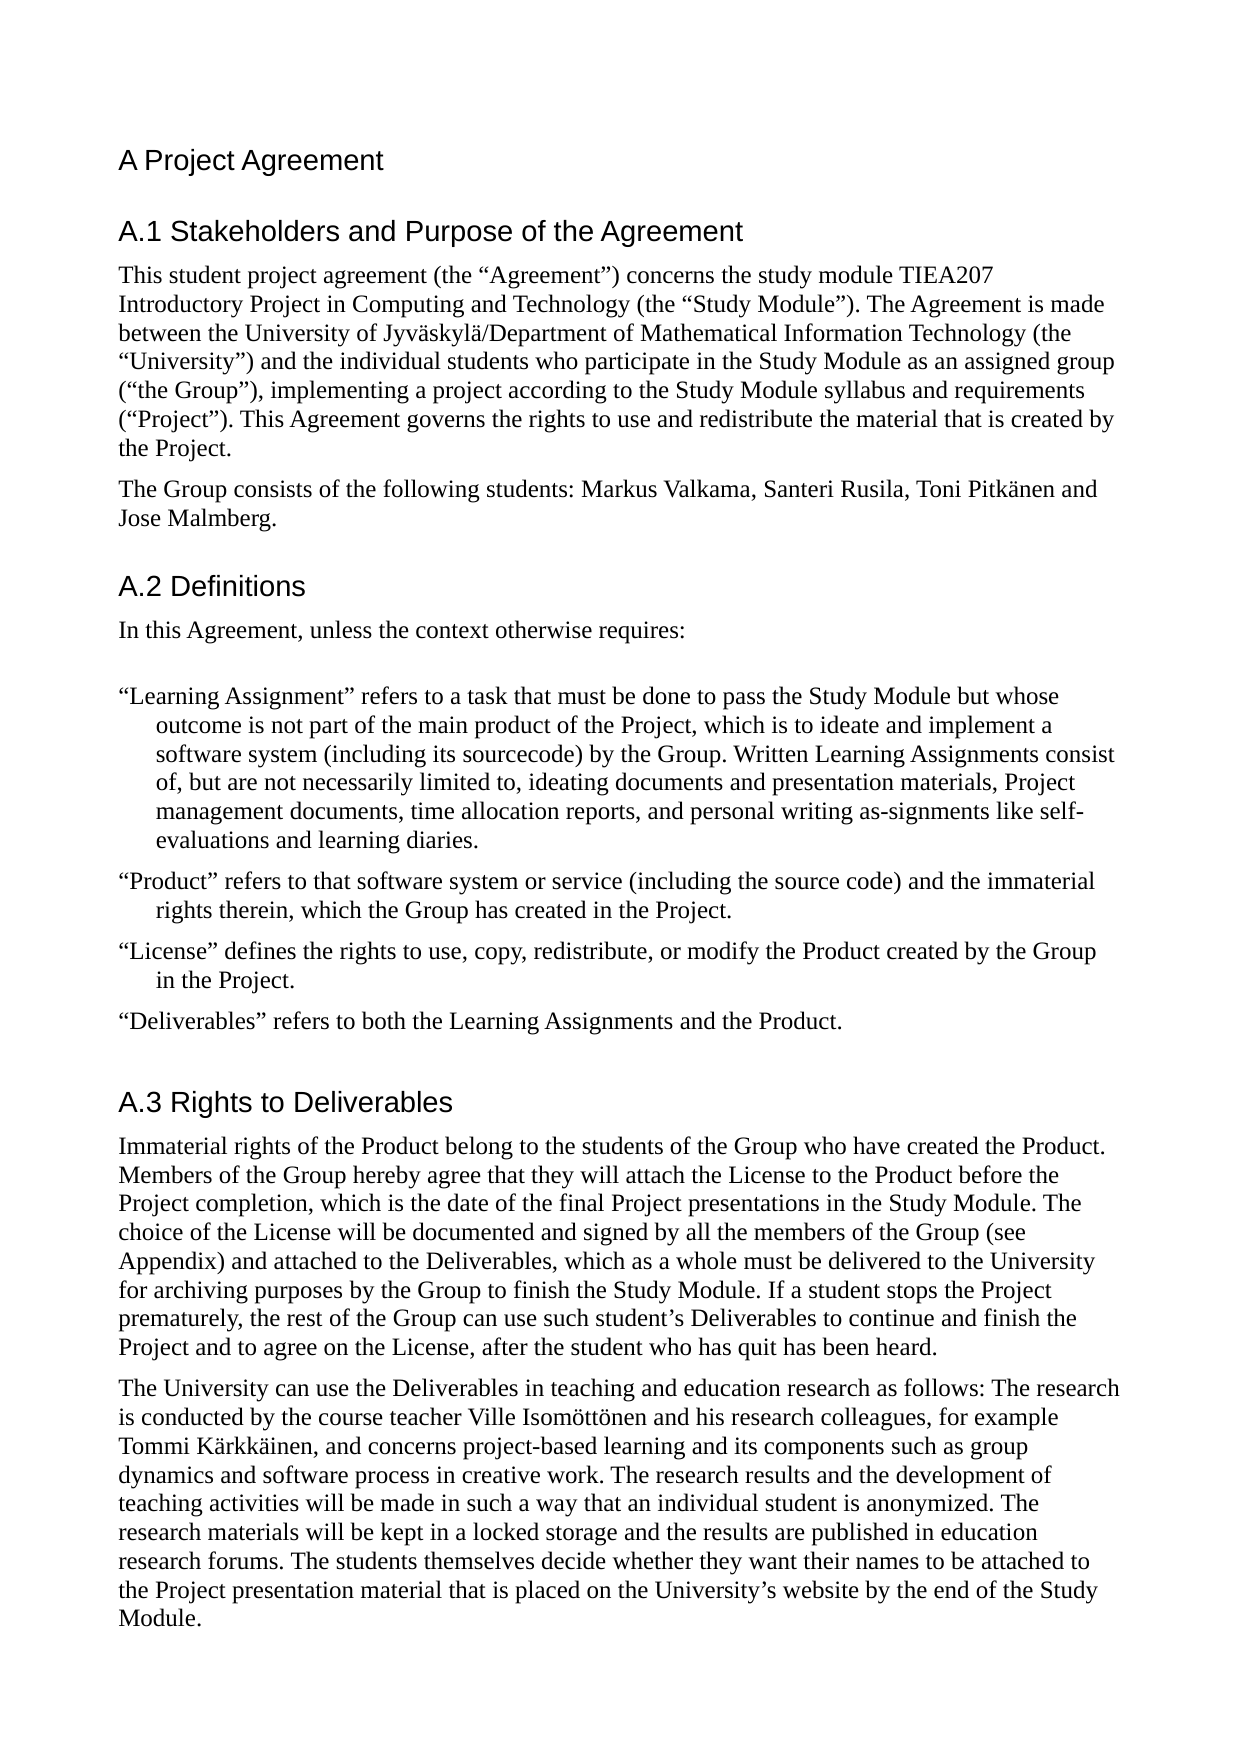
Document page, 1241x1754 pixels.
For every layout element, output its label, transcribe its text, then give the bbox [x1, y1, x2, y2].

text The University can use the Deliverables in teaching and education research as follows: The research is conducted by the course teacher Ville Isomöttönen and his research colleagues, for example Tommi Kärkkäinen, and concerns project-based learning and its components such as group dynamics and software process in creative work. The research results and the development of teaching activities will be made in such a way that an individual student is anonymized. The research materials will be kept in a locked storage and the results are published in education research forums. The students themselves decide whether they want their names to be attached to the Project presentation material that is placed on the University’s website by the end of the Study Module. [118, 1373, 1122, 1632]
list “Product” refers to that software system or service (including the source code) and the immaterial rights therein, which the Group has created in the Project. [118, 866, 1122, 924]
subtitle A.1 Stakeholders and Purpose of the Agreement [118, 214, 1122, 248]
subtitle A Project Agreement [118, 143, 1122, 177]
list “Learning Assignment” refers to a task that must be done to pass the Study Module but whose outcome is not part of the main product of the Project, which is to ideate and implement a software system (including its sourcecode) by the Group. Written Learning Assignments consist of, but are not necessarily limited to, ideating documents and presentation materials, Project management documents, time allocation reports, and personal writing as-signments like self-evaluations and learning diaries. [118, 681, 1122, 854]
text This student project agreement (the “Agreement”) concerns the study module TIEA207 Introductory Project in Computing and Technology (the “Study Module”). The Agreement is made between the University of Jyväskylä/Department of Mathematical Information Technology (the “University”) and the individual students who participate in the Study Module as an assigned group (“the Group”), implementing a project according to the Study Module syllabus and requirements (“Project”). This Agreement governs the rights to use and redistribute the material that is created by the Project. [118, 260, 1122, 461]
text In this Agreement, unless the context otherwise requires: [118, 615, 1122, 644]
list “Deliverables” refers to both the Learning Assignments and the Product. [118, 1006, 1122, 1035]
text Immaterial rights of the Product belong to the students of the Group who have created the Product. Members of the Group hereby agree that they will attach the License to the Product before the Project completion, which is the date of the final Project presentations in the Study Module. The choice of the License will be documented and signed by all the members of the Group (see Appendix) and attached to the Deliverables, which as a whole must be delivered to the University for archiving purposes by the Group to finish the Study Module. If a student stops the Project prematurely, the rest of the Group can use such student’s Deliverables to continue and finish the Project and to agree on the License, after the student who has quit has been heard. [118, 1131, 1122, 1361]
list “License” defines the rights to use, copy, redistribute, or modify the Product created by the Group in the Project. [118, 936, 1122, 994]
text The Group consists of the following students: Markus Valkama, Santeri Rusila, Toni Pitkänen and Jose Malmberg. [118, 474, 1122, 531]
subtitle A.3 Rights to Deliverables [118, 1085, 1122, 1118]
subtitle A.2 Definitions [118, 569, 1122, 602]
